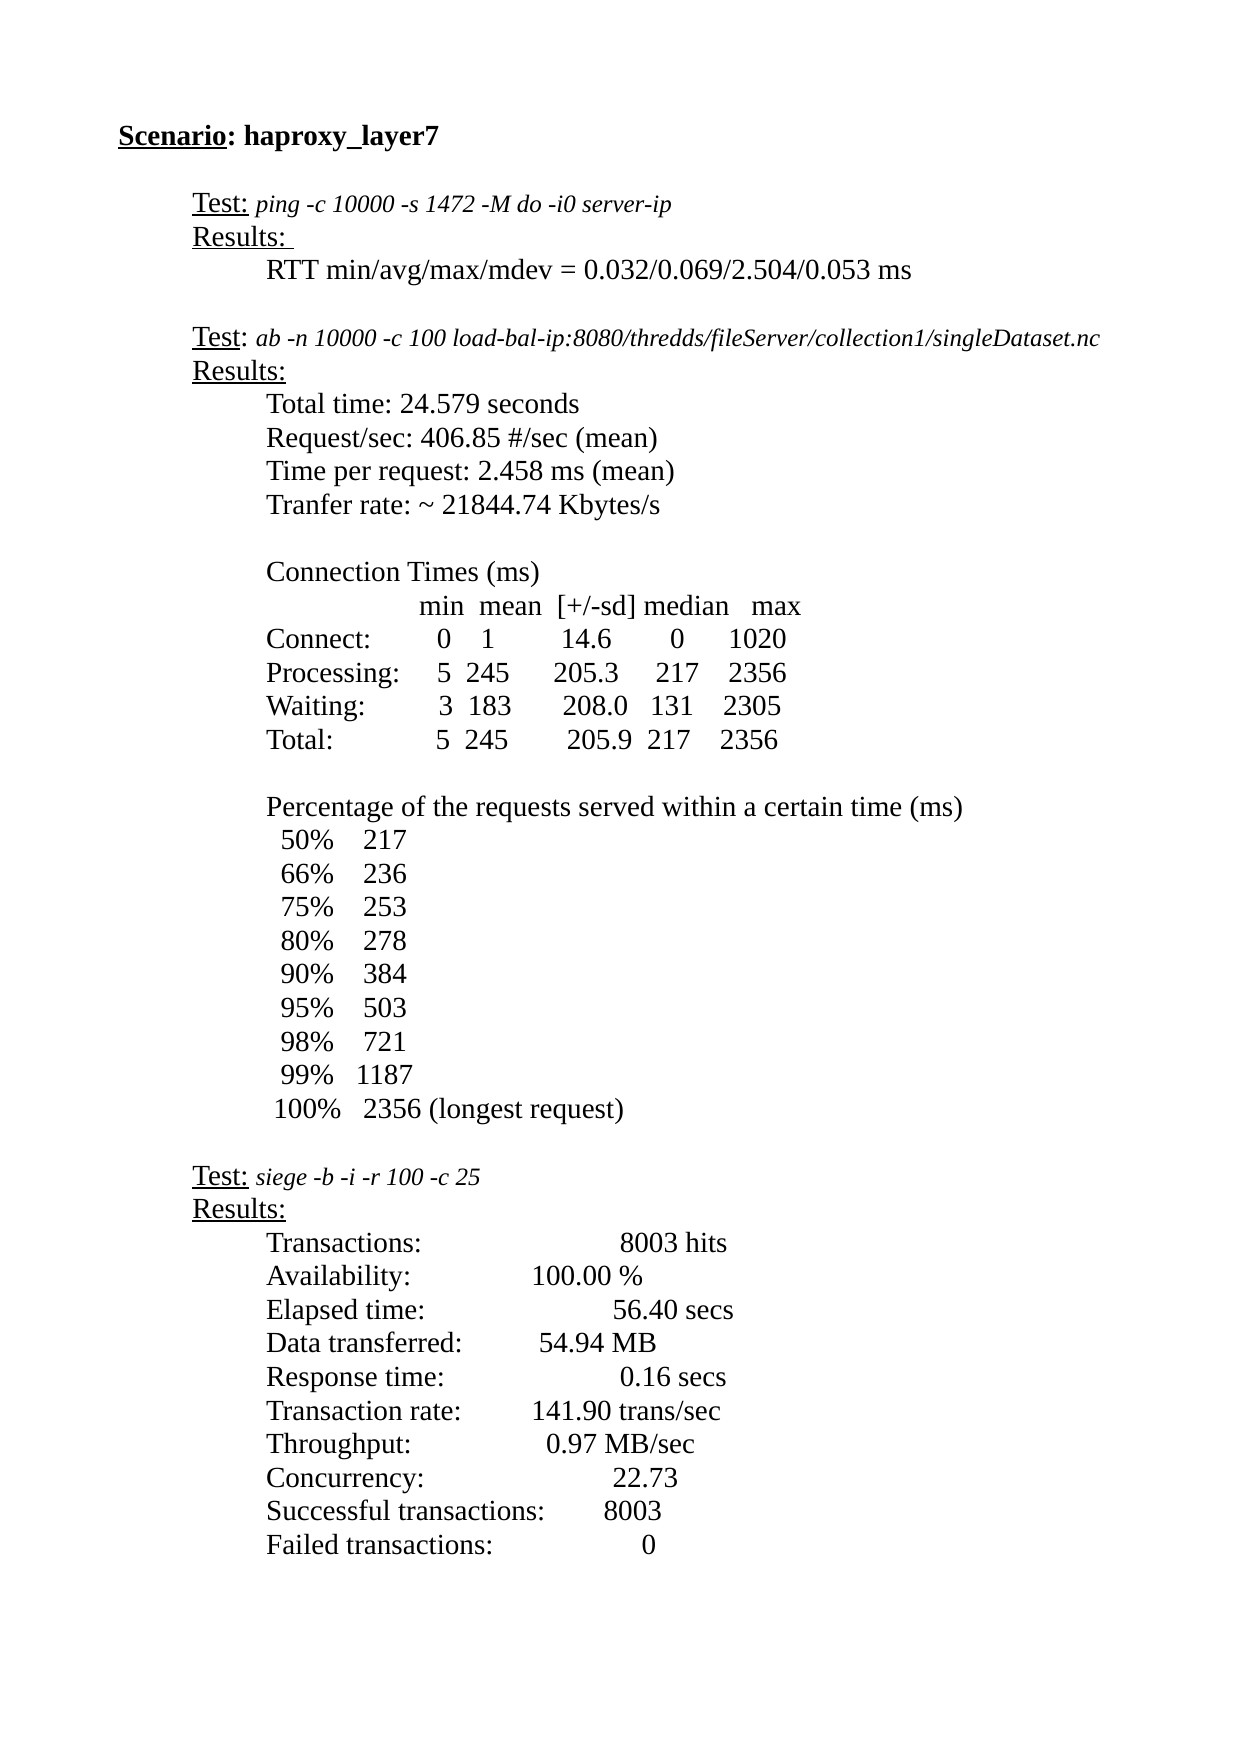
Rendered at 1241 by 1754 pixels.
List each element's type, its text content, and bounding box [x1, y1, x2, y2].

text 100% 2356 (longest request) [266, 1091, 1122, 1124]
text ­Results: [192, 353, 1122, 386]
text Throughput: 0.97 MB/sec [266, 1426, 1122, 1460]
text 66% 236 [266, 856, 1122, 889]
text Test: siege -b -i -r 100 -c 25 [192, 1158, 1122, 1191]
text Time per request: 2.458 ms (mean) [266, 453, 1122, 487]
text Response time: 0.16 secs [266, 1359, 1122, 1393]
text Total time: 24.579 seconds [266, 386, 1122, 420]
text Processing: 5 245 205.3 217 2356 [266, 655, 1122, 688]
text Test: ping -c 10000 -s 1472 -M do -i0 server-ip [192, 185, 1122, 219]
text Results: [192, 1191, 1122, 1225]
text Percentage of the requests served within a certain time (ms) [266, 789, 1122, 822]
text 80% 278 [266, 923, 1122, 957]
text 95% 503 [266, 990, 1122, 1024]
text 99% 1187 [266, 1057, 1122, 1091]
text Request/sec: 406.85 #/sec (mean) [266, 420, 1122, 453]
text Data transferred: 54.94 MB [266, 1326, 1122, 1359]
text Failed transactions: 0 [266, 1527, 1122, 1560]
text Successful transactions: 8003 [266, 1493, 1122, 1527]
text 90% 384 [266, 957, 1122, 990]
text Total: 5 245 205.9 217 2356 [266, 722, 1122, 755]
text Test: ab -n 10000 -c 100 load-bal-ip:8080/thredds/fileServer/collection1/singleDataset.nc [192, 319, 1122, 353]
text Concurrency: 22.73 [266, 1460, 1122, 1493]
text 98% 721 [266, 1024, 1122, 1057]
text Results: [192, 219, 1122, 252]
text RTT min/avg/max/mdev = 0.032/0.069/2.504/0.053 ms [266, 252, 1122, 286]
text Transactions: 8003 hits [266, 1225, 1122, 1258]
text 50% 217 [266, 822, 1122, 856]
text Waiting: 3 183 208.0 131 2305 [266, 688, 1122, 722]
text 75% 253 [266, 889, 1122, 923]
text Connect: 0 1 14.6 0 1020 [266, 621, 1122, 655]
text Scenario: haproxy_layer7 [118, 118, 1122, 152]
text Availability: 100.00 % [266, 1258, 1122, 1292]
text min mean [+/-sd] median max [266, 588, 1122, 621]
text Tranfer rate: ~ 21844.74 Kbytes/s [266, 487, 1122, 521]
text Transaction rate: 141.90 trans/sec [266, 1393, 1122, 1426]
text Elapsed time: 56.40 secs [266, 1292, 1122, 1326]
text Connection Times (ms) [266, 554, 1122, 588]
